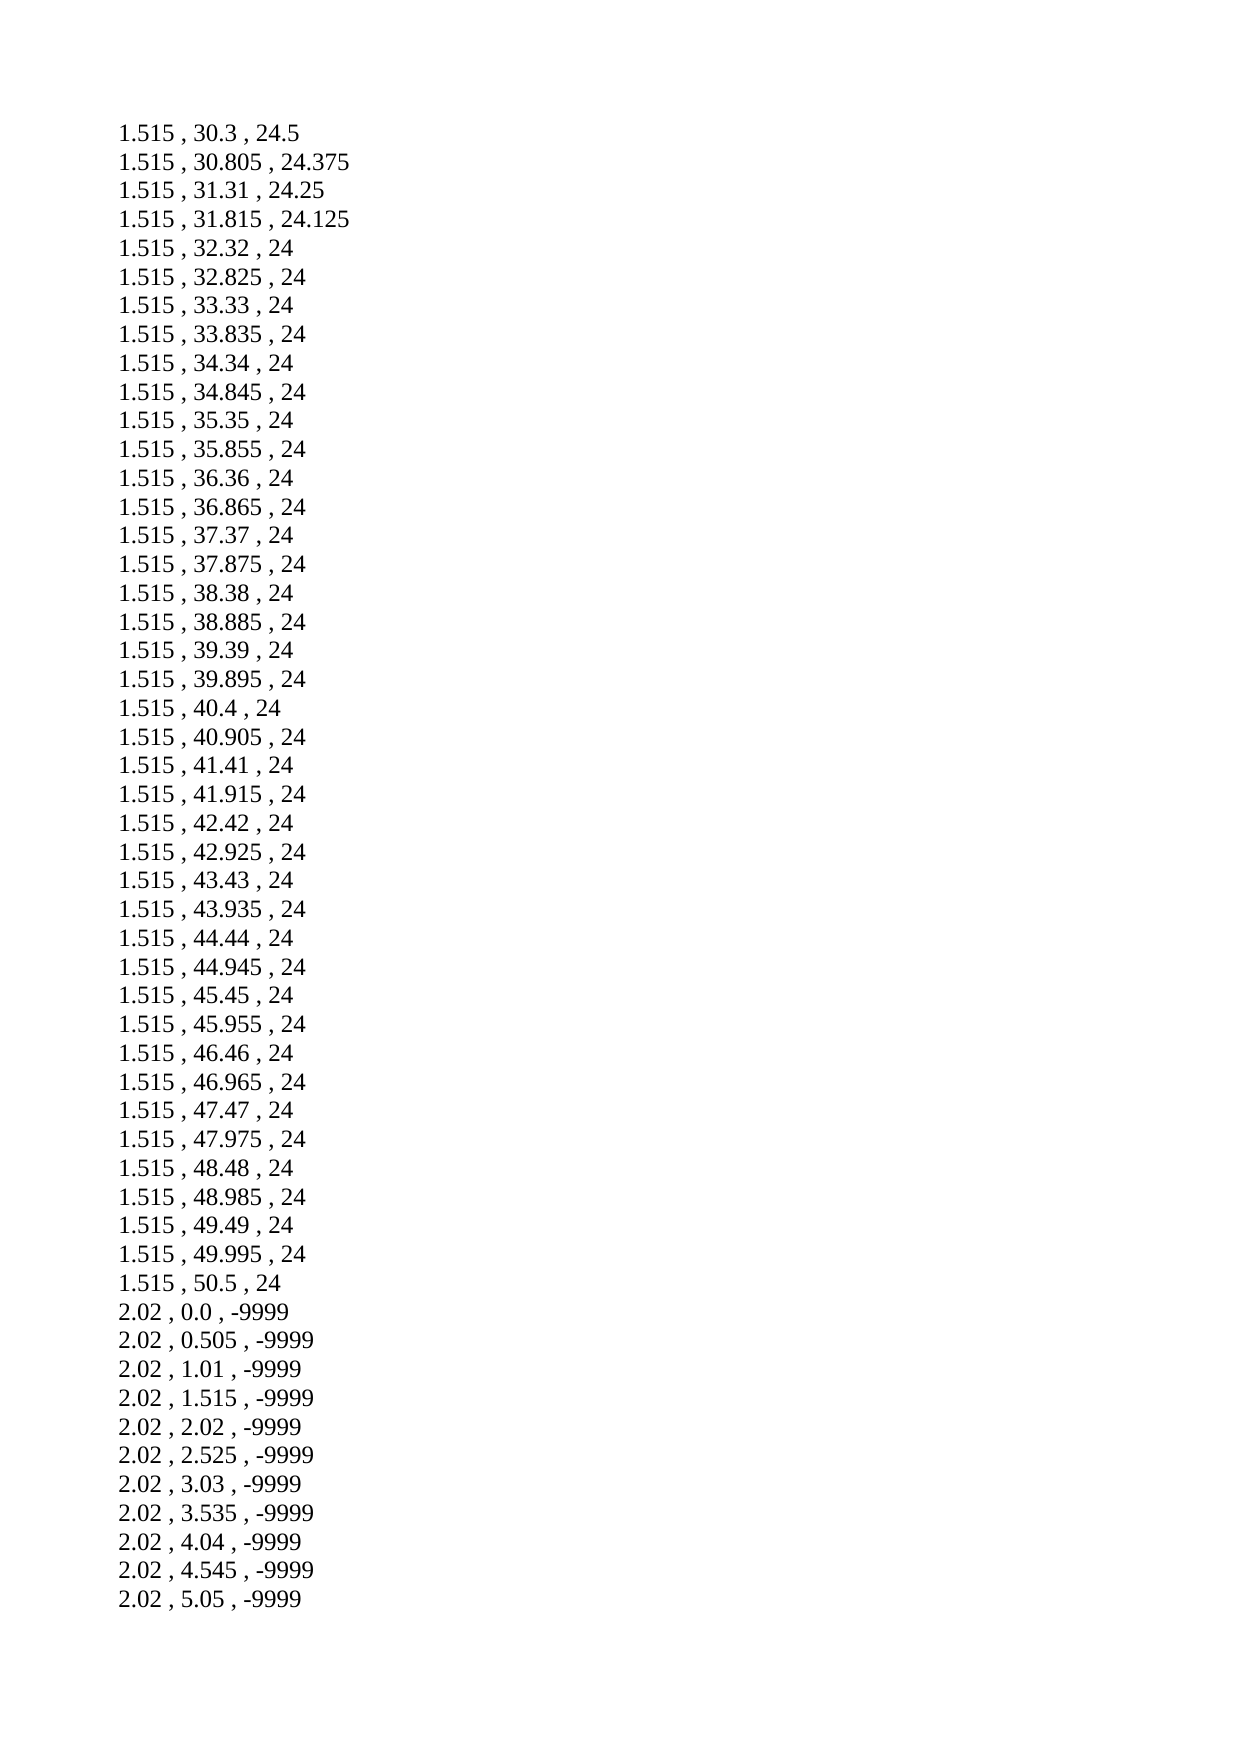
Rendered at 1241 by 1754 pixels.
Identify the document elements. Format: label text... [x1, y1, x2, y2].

text 1.515 , 31.815 , 24.125 [118, 204, 1122, 233]
text 1.515 , 42.925 , 24 [118, 837, 1122, 866]
text 1.515 , 50.5 , 24 [118, 1268, 1122, 1297]
text 1.515 , 40.905 , 24 [118, 722, 1122, 751]
text 2.02 , 0.505 , -9999 [118, 1326, 1122, 1354]
text 1.515 , 37.37 , 24 [118, 521, 1122, 549]
text 2.02 , 3.03 , -9999 [118, 1469, 1122, 1498]
text 1.515 , 33.33 , 24 [118, 291, 1122, 319]
text 2.02 , 0.0 , -9999 [118, 1297, 1122, 1326]
text 1.515 , 44.945 , 24 [118, 952, 1122, 981]
text 1.515 , 32.825 , 24 [118, 262, 1122, 291]
text 1.515 , 47.47 , 24 [118, 1096, 1122, 1124]
text 1.515 , 34.845 , 24 [118, 377, 1122, 406]
text 2.02 , 2.02 , -9999 [118, 1412, 1122, 1441]
text 2.02 , 4.545 , -9999 [118, 1556, 1122, 1584]
text 1.515 , 37.875 , 24 [118, 549, 1122, 578]
text 2.02 , 5.05 , -9999 [118, 1584, 1122, 1613]
text 1.515 , 49.995 , 24 [118, 1239, 1122, 1268]
text 1.515 , 36.36 , 24 [118, 463, 1122, 492]
text 2.02 , 2.525 , -9999 [118, 1441, 1122, 1469]
text 1.515 , 39.39 , 24 [118, 636, 1122, 664]
text 2.02 , 1.01 , -9999 [118, 1354, 1122, 1383]
text 1.515 , 34.34 , 24 [118, 348, 1122, 377]
text 1.515 , 44.44 , 24 [118, 923, 1122, 952]
text 1.515 , 45.955 , 24 [118, 1009, 1122, 1038]
text 1.515 , 40.4 , 24 [118, 693, 1122, 722]
text 1.515 , 38.885 , 24 [118, 607, 1122, 636]
text 1.515 , 31.31 , 24.25 [118, 176, 1122, 204]
text 1.515 , 45.45 , 24 [118, 981, 1122, 1009]
text 1.515 , 49.49 , 24 [118, 1211, 1122, 1239]
text 1.515 , 30.3 , 24.5 [118, 118, 1122, 147]
text 2.02 , 3.535 , -9999 [118, 1498, 1122, 1527]
text 1.515 , 46.965 , 24 [118, 1067, 1122, 1096]
text 1.515 , 36.865 , 24 [118, 492, 1122, 521]
text 1.515 , 41.915 , 24 [118, 779, 1122, 808]
text 1.515 , 35.35 , 24 [118, 406, 1122, 434]
text 1.515 , 32.32 , 24 [118, 233, 1122, 262]
text 1.515 , 46.46 , 24 [118, 1038, 1122, 1067]
text 1.515 , 30.805 , 24.375 [118, 147, 1122, 176]
text 1.515 , 47.975 , 24 [118, 1124, 1122, 1153]
text 2.02 , 1.515 , -9999 [118, 1383, 1122, 1412]
text 1.515 , 33.835 , 24 [118, 319, 1122, 348]
text 2.02 , 4.04 , -9999 [118, 1527, 1122, 1556]
text 1.515 , 41.41 , 24 [118, 751, 1122, 779]
text 1.515 , 38.38 , 24 [118, 578, 1122, 607]
text 1.515 , 48.985 , 24 [118, 1182, 1122, 1211]
text 1.515 , 42.42 , 24 [118, 808, 1122, 837]
text 1.515 , 43.935 , 24 [118, 894, 1122, 923]
text 1.515 , 43.43 , 24 [118, 866, 1122, 894]
text 1.515 , 39.895 , 24 [118, 664, 1122, 693]
text 1.515 , 35.855 , 24 [118, 434, 1122, 463]
text 1.515 , 48.48 , 24 [118, 1153, 1122, 1182]
